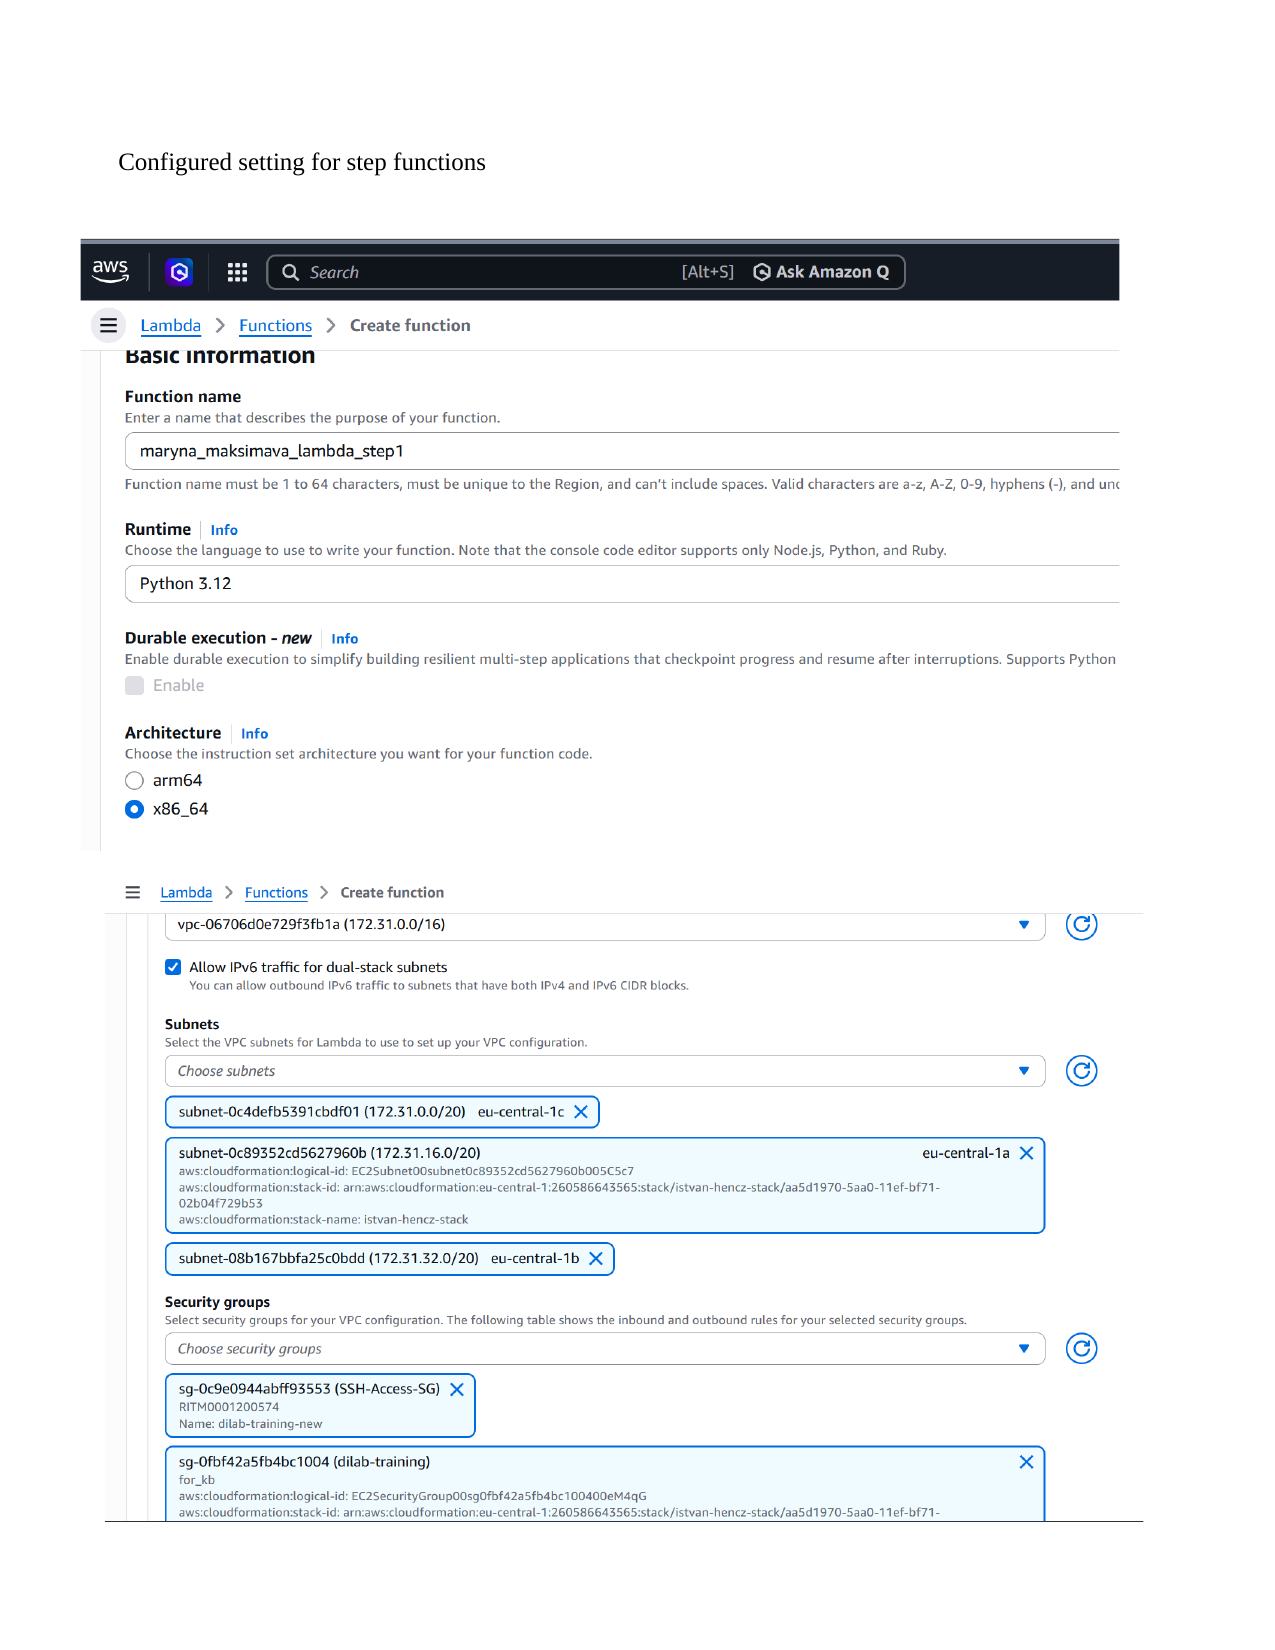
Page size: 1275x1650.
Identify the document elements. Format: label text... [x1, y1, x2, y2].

picture [104, 872, 1144, 1522]
picture [80, 238, 1120, 851]
text Configured setting for step functions [118, 147, 1157, 176]
